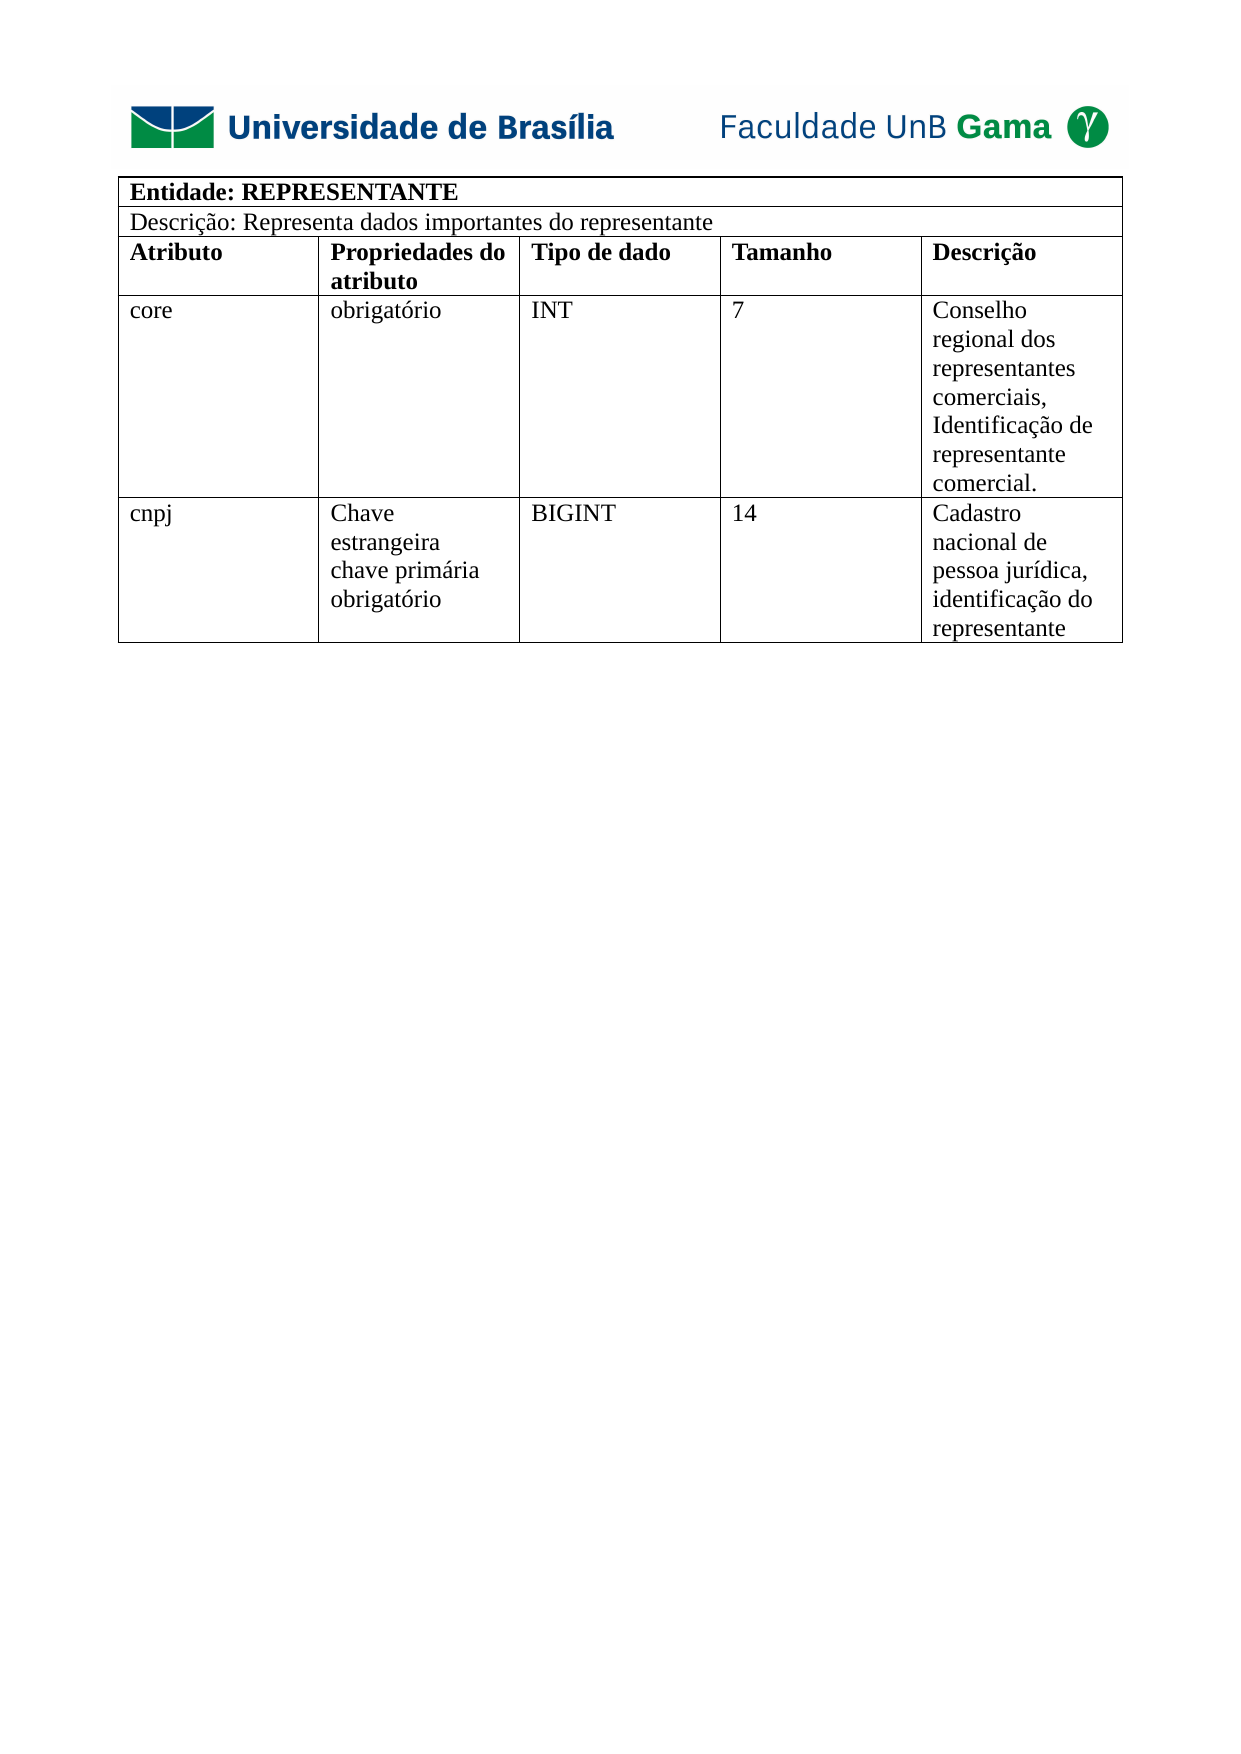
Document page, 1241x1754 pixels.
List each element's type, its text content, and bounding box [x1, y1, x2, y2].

table_cell Propriedades do atributo [319, 237, 519, 294]
table_cell Atributo [119, 237, 318, 294]
table_cell core [119, 296, 318, 497]
table_cell Tamanho [721, 237, 921, 294]
picture [110, 85, 1130, 169]
table_cell Tipo de dado [520, 237, 720, 294]
table_cell Chave estrangeira chave primária obrigatório [319, 498, 519, 642]
table_header Entidade: REPRESENTANTE [119, 178, 1122, 206]
table_cell Cadastro nacional de pessoa jurídica, identificação do representante [922, 498, 1122, 642]
table_cell 7 [721, 296, 921, 497]
table_cell cnpj [119, 498, 318, 642]
table_cell 14 [721, 498, 921, 642]
table_cell INT [520, 296, 720, 497]
table_cell Descrição [922, 237, 1122, 294]
table_cell Conselho regional dos representantes comerciais, Identificação de representante comercial. [922, 296, 1122, 497]
table_cell Descrição: Representa dados importantes do representante [119, 207, 1122, 236]
table_cell obrigatório [319, 296, 519, 497]
table_cell BIGINT [520, 498, 720, 642]
